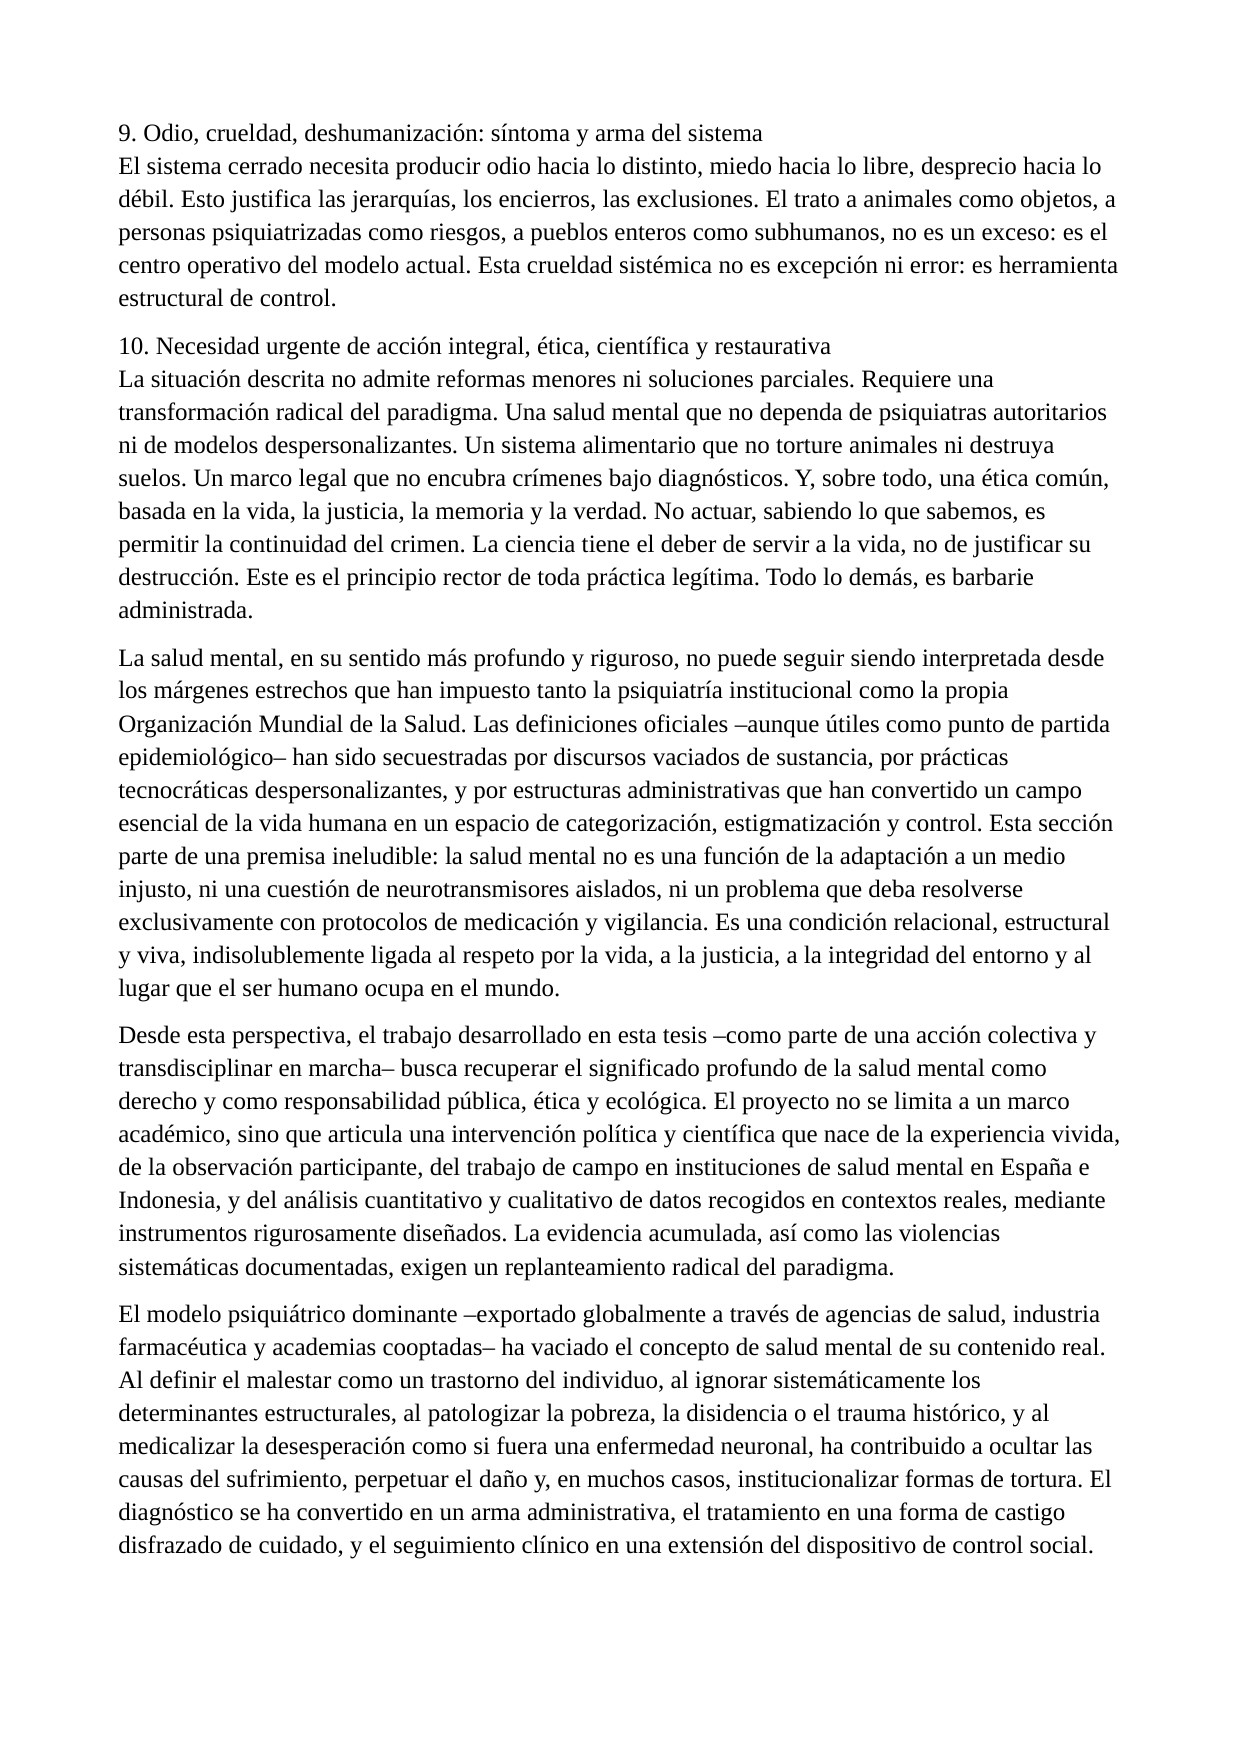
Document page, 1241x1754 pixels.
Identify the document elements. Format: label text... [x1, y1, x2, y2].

text La salud mental, en su sentido más profundo y riguroso, no puede seguir siendo interpretada desde los márgenes estrechos que han impuesto tanto la psiquiatría institucional como la propia Organización Mundial de la Salud. Las definiciones oficiales –aunque útiles como punto de partida epidemiológico– han sido secuestradas por discursos vaciados de sustancia, por prácticas tecnocráticas despersonalizantes, y por estructuras administrativas que han convertido un campo esencial de la vida humana en un espacio de categorización, estigmatización y control. Esta sección parte de una premisa ineludible: la salud mental no es una función de la adaptación a un medio injusto, ni una cuestión de neurotransmisores aislados, ni un problema que deba resolverse exclusivamente con protocolos de medicación y vigilancia. Es una condición relacional, estructural y viva, indisolublemente ligada al respeto por la vida, a la justicia, a la integridad del entorno y al lugar que el ser humano ocupa en el mundo. [118, 643, 1122, 1002]
text El modelo psiquiátrico dominante –exportado globalmente a través de agencias de salud, industria farmacéutica y academias cooptadas– ha vaciado el concepto de salud mental de su contenido real. Al definir el malestar como un trastorno del individuo, al ignorar sistemáticamente los determinantes estructurales, al patologizar la pobreza, la disidencia o el trauma histórico, y al medicalizar la desesperación como si fuera una enfermedad neuronal, ha contribuido a ocultar las causas del sufrimiento, perpetuar el daño y, en muchos casos, institucionalizar formas de tortura. El diagnóstico se ha convertido en un arma administrativa, el tratamiento en una forma de castigo disfrazado de cuidado, y el seguimiento clínico en una extensión del dispositivo de control social. [118, 1299, 1122, 1559]
text 9. Odio, crueldad, deshumanización: síntoma y arma del sistema El sistema cerrado necesita producir odio hacia lo distinto, miedo hacia lo libre, desprecio hacia lo débil. Esto justifica las jerarquías, los encierros, las exclusiones. El trato a animales como objetos, a personas psiquiatrizadas como riesgos, a pueblos enteros como subhumanos, no es un exceso: es el centro operativo del modelo actual. Esta crueldad sistémica no es excepción ni error: es herramienta estructural de control. [118, 118, 1122, 312]
text 10. Necesidad urgente de acción integral, ética, científica y restaurativa La situación descrita no admite reformas menores ni soluciones parciales. Requiere una transformación radical del paradigma. Una salud mental que no dependa de psiquiatras autoritarios ni de modelos despersonalizantes. Un sistema alimentario que no torture animales ni destruya suelos. Un marco legal que no encubra crímenes bajo diagnósticos. Y, sobre todo, una ética común, basada en la vida, la justicia, la memoria y la verdad. No actuar, sabiendo lo que sabemos, es permitir la continuidad del crimen. La ciencia tiene el deber de servir a la vida, no de justificar su destrucción. Este es el principio rector de toda práctica legítima. Todo lo demás, es barbarie administrada. [118, 331, 1122, 624]
text Desde esta perspectiva, el trabajo desarrollado en esta tesis –como parte de una acción colectiva y transdisciplinar en marcha– busca recuperar el significado profundo de la salud mental como derecho y como responsabilidad pública, ética y ecológica. El proyecto no se limita a un marco académico, sino que articula una intervención política y científica que nace de la experiencia vivida, de la observación participante, del trabajo de campo en instituciones de salud mental en España e Indonesia, y del análisis cuantitativo y cualitativo de datos recogidos en contextos reales, mediante instrumentos rigurosamente diseñados. La evidencia acumulada, así como las violencias sistemáticas documentadas, exigen un replanteamiento radical del paradigma. [118, 1020, 1122, 1280]
